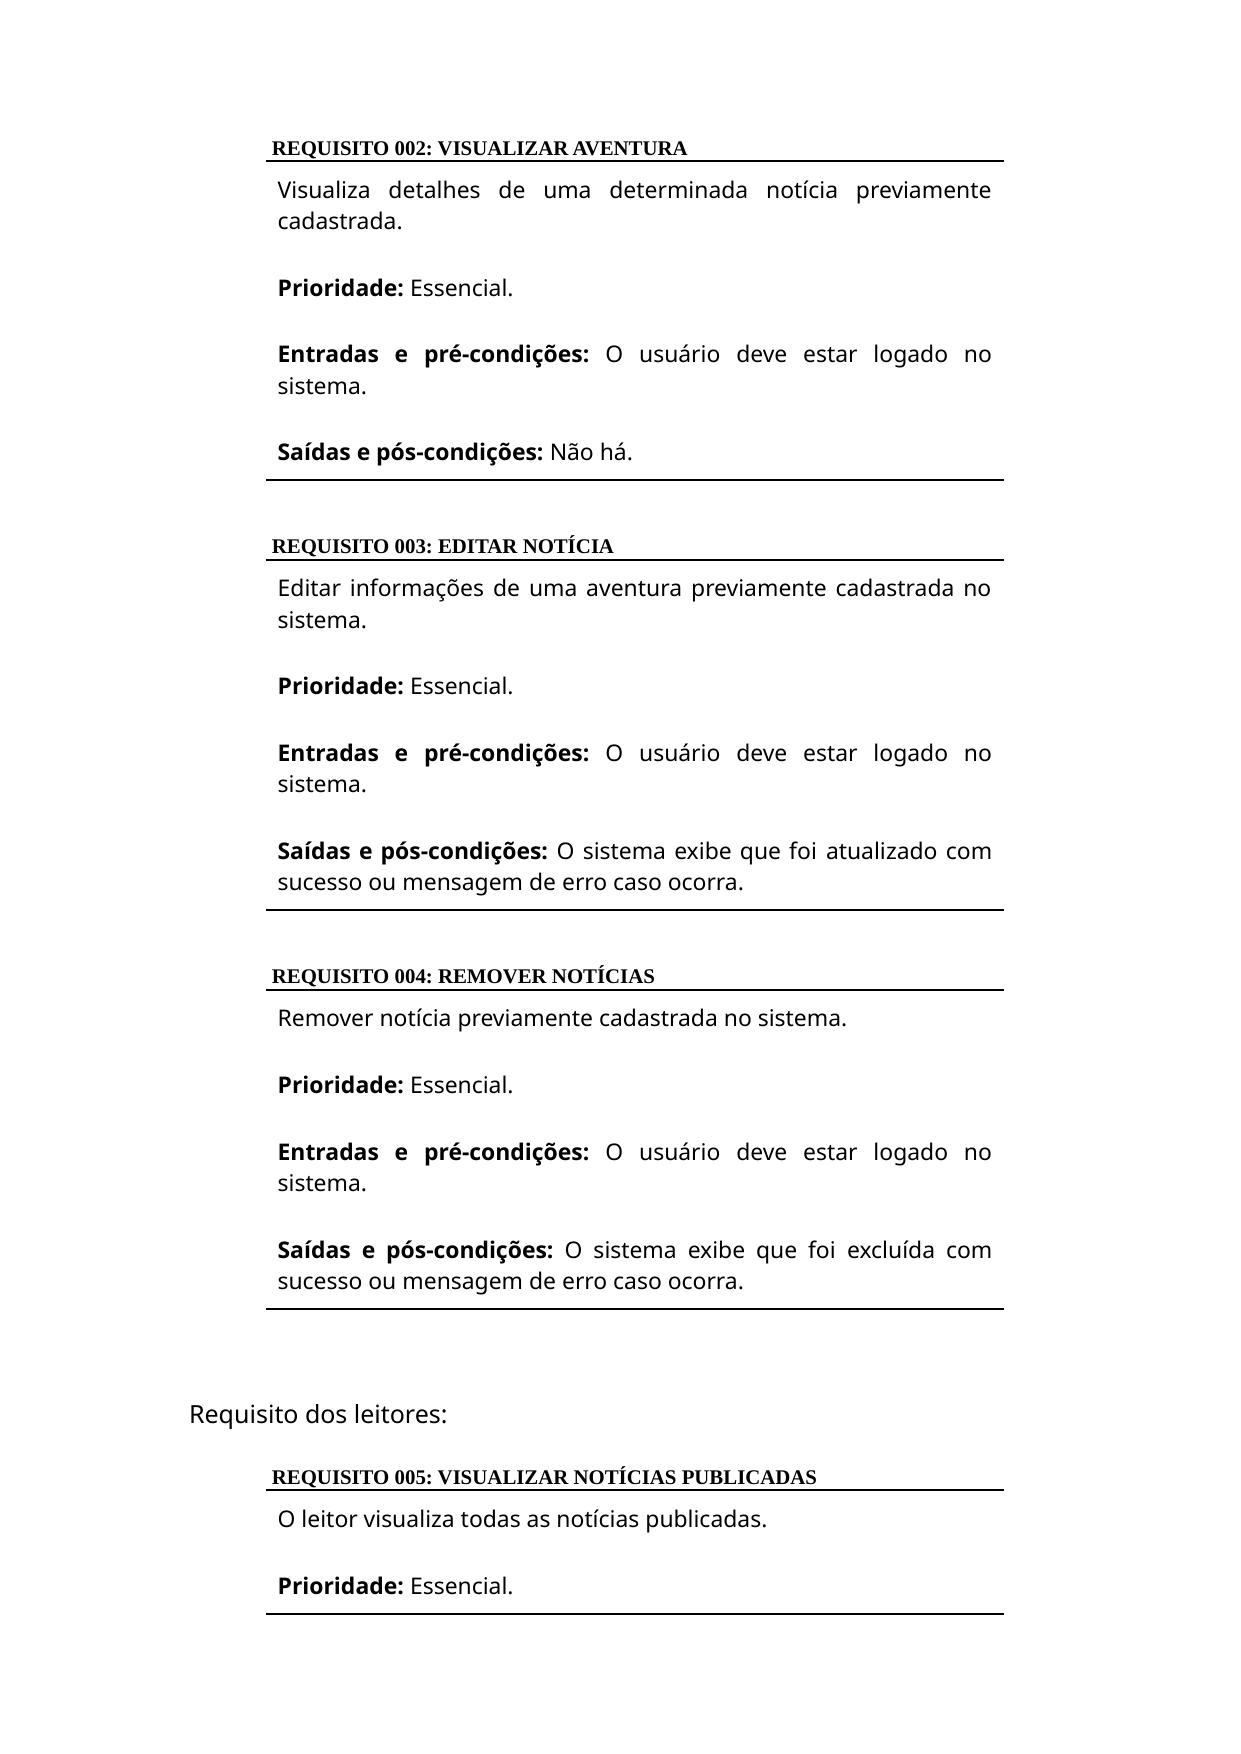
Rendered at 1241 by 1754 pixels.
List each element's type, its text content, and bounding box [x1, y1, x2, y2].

text Prioridade: Essencial. [266, 656, 1004, 702]
text Visualiza detalhes de uma determinada notícia previamente cadastrada. [266, 162, 1004, 236]
text Editar informações de uma aventura previamente cadastrada no sistema. [266, 561, 1004, 635]
text Requisito 003: Editar Notícia [266, 534, 1004, 558]
text Saídas e pós-condições: O sistema exibe que foi atualizado com sucesso ou mensagem de erro caso ocorra. [266, 821, 1004, 909]
text REQUISITO 002: Visualizar AVENTURA [266, 136, 1004, 160]
text Prioridade: Essencial. [266, 1556, 1004, 1613]
text Requisito 005: Visualizar notícias publicadas [266, 1465, 1004, 1489]
text Saídas e pós-condições: O sistema exibe que foi excluída com sucesso ou mensagem de erro caso ocorra. [266, 1220, 1004, 1308]
text Requisito 004: Remover notícias [266, 964, 1004, 988]
text Entradas e pré-condições: O usuário deve estar logado no sistema. [266, 723, 1004, 799]
text Remover notícia previamente cadastrada no sistema. [266, 991, 1004, 1033]
text Prioridade: Essencial. [266, 1055, 1004, 1100]
text Entradas e pré-condições: O usuário deve estar logado no sistema. [266, 324, 1004, 401]
text Prioridade: Essencial. [266, 258, 1004, 303]
text O leitor visualiza todas as notícias publicadas. [266, 1491, 1004, 1534]
text Entradas e pré-condições: O usuário deve estar logado no sistema. [266, 1122, 1004, 1198]
text Requisito dos leitores: [118, 1396, 1122, 1430]
text Saídas e pós-condições: Não há. [266, 422, 1004, 479]
